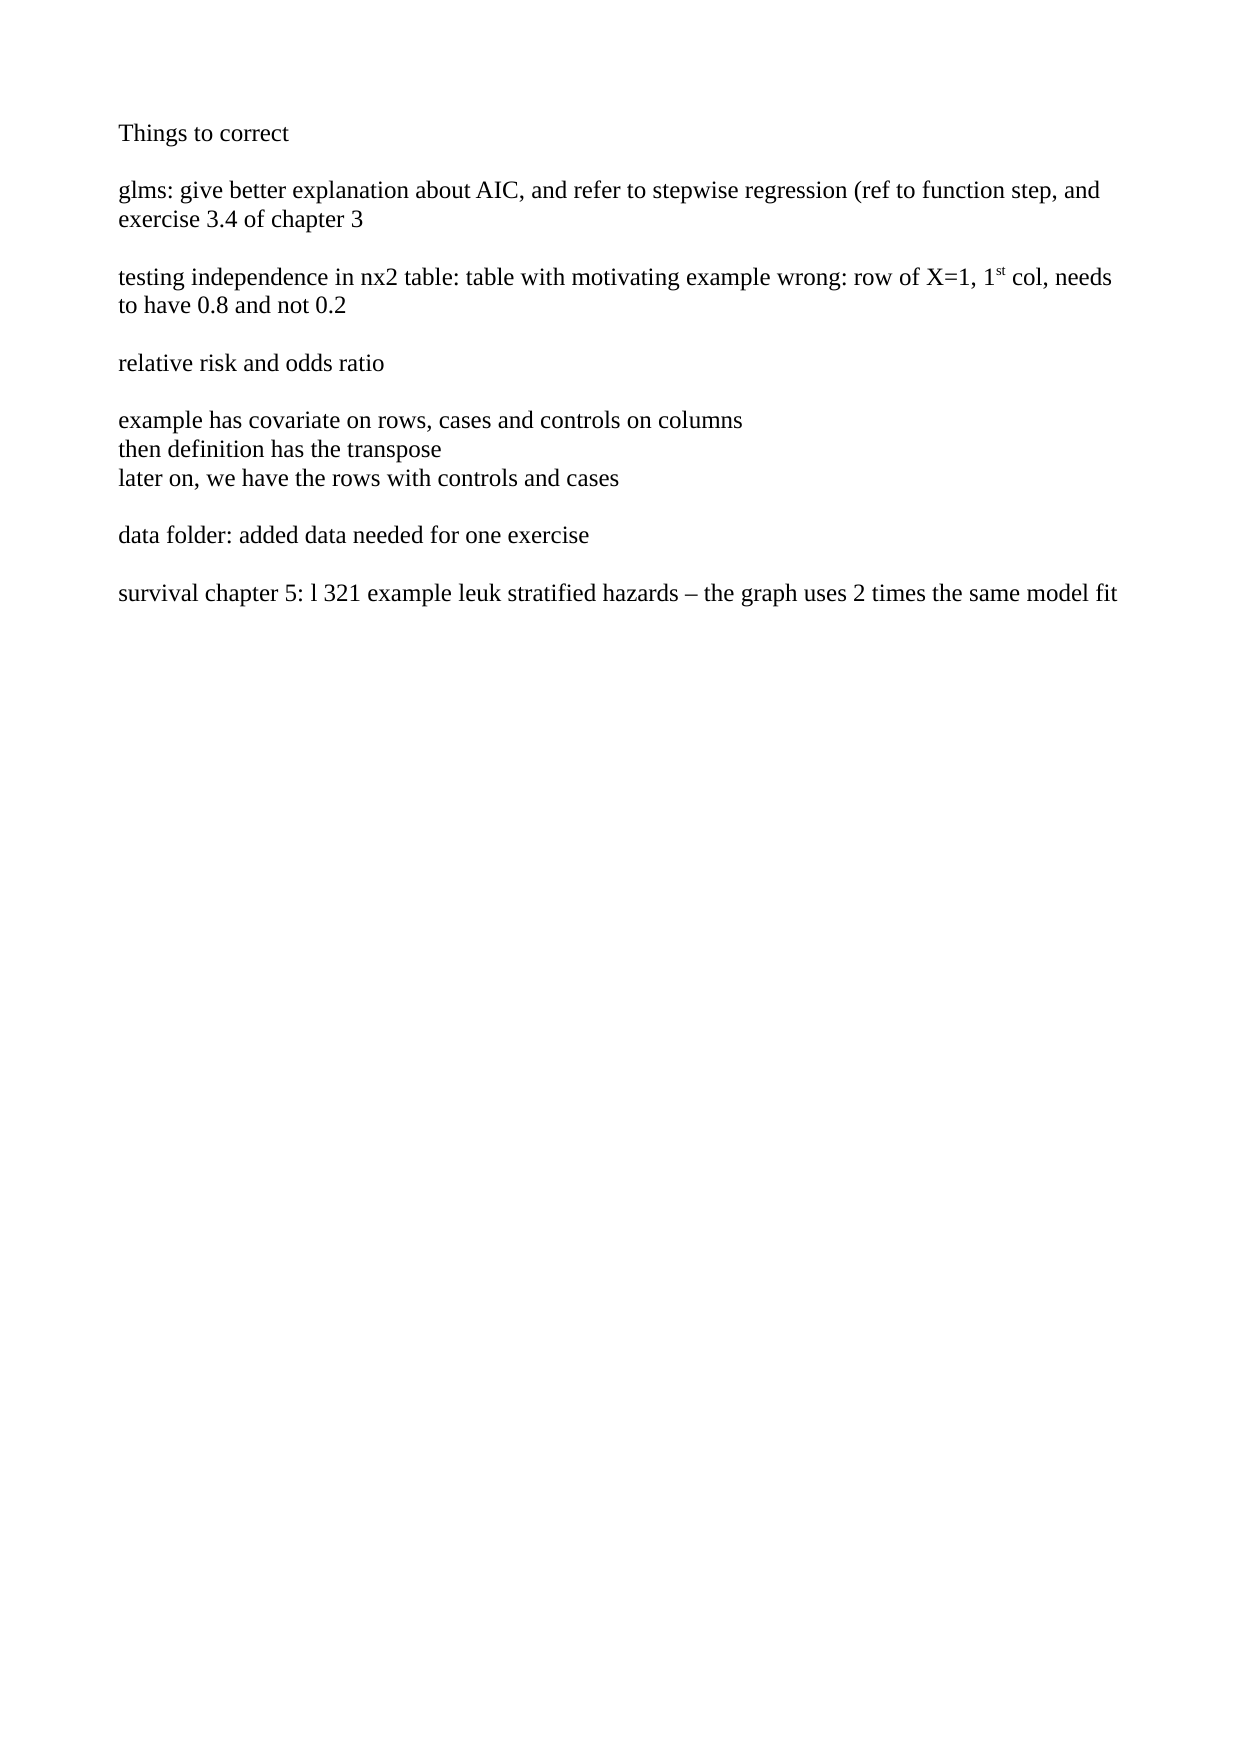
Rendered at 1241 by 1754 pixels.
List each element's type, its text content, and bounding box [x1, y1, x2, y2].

text testing independence in nx2 table: table with motivating example wrong: row of X=1, 1st col, needs to have 0.8 and not 0.2 [118, 262, 1122, 319]
text data folder: added data needed for one exercise [118, 521, 1122, 549]
text Things to correct [118, 118, 1122, 147]
text glms: give better explanation about AIC, and refer to stepwise regression (ref to function step, and exercise 3.4 of chapter 3 [118, 176, 1122, 233]
text relative risk and odds ratio [118, 348, 1122, 377]
text survival chapter 5: l 321 example leuk stratified hazards – the graph uses 2 times the same model fit [118, 578, 1122, 607]
text then definition has the transpose [118, 434, 1122, 463]
text example has covariate on rows, cases and controls on columns [118, 406, 1122, 434]
text later on, we have the rows with controls and cases [118, 463, 1122, 492]
